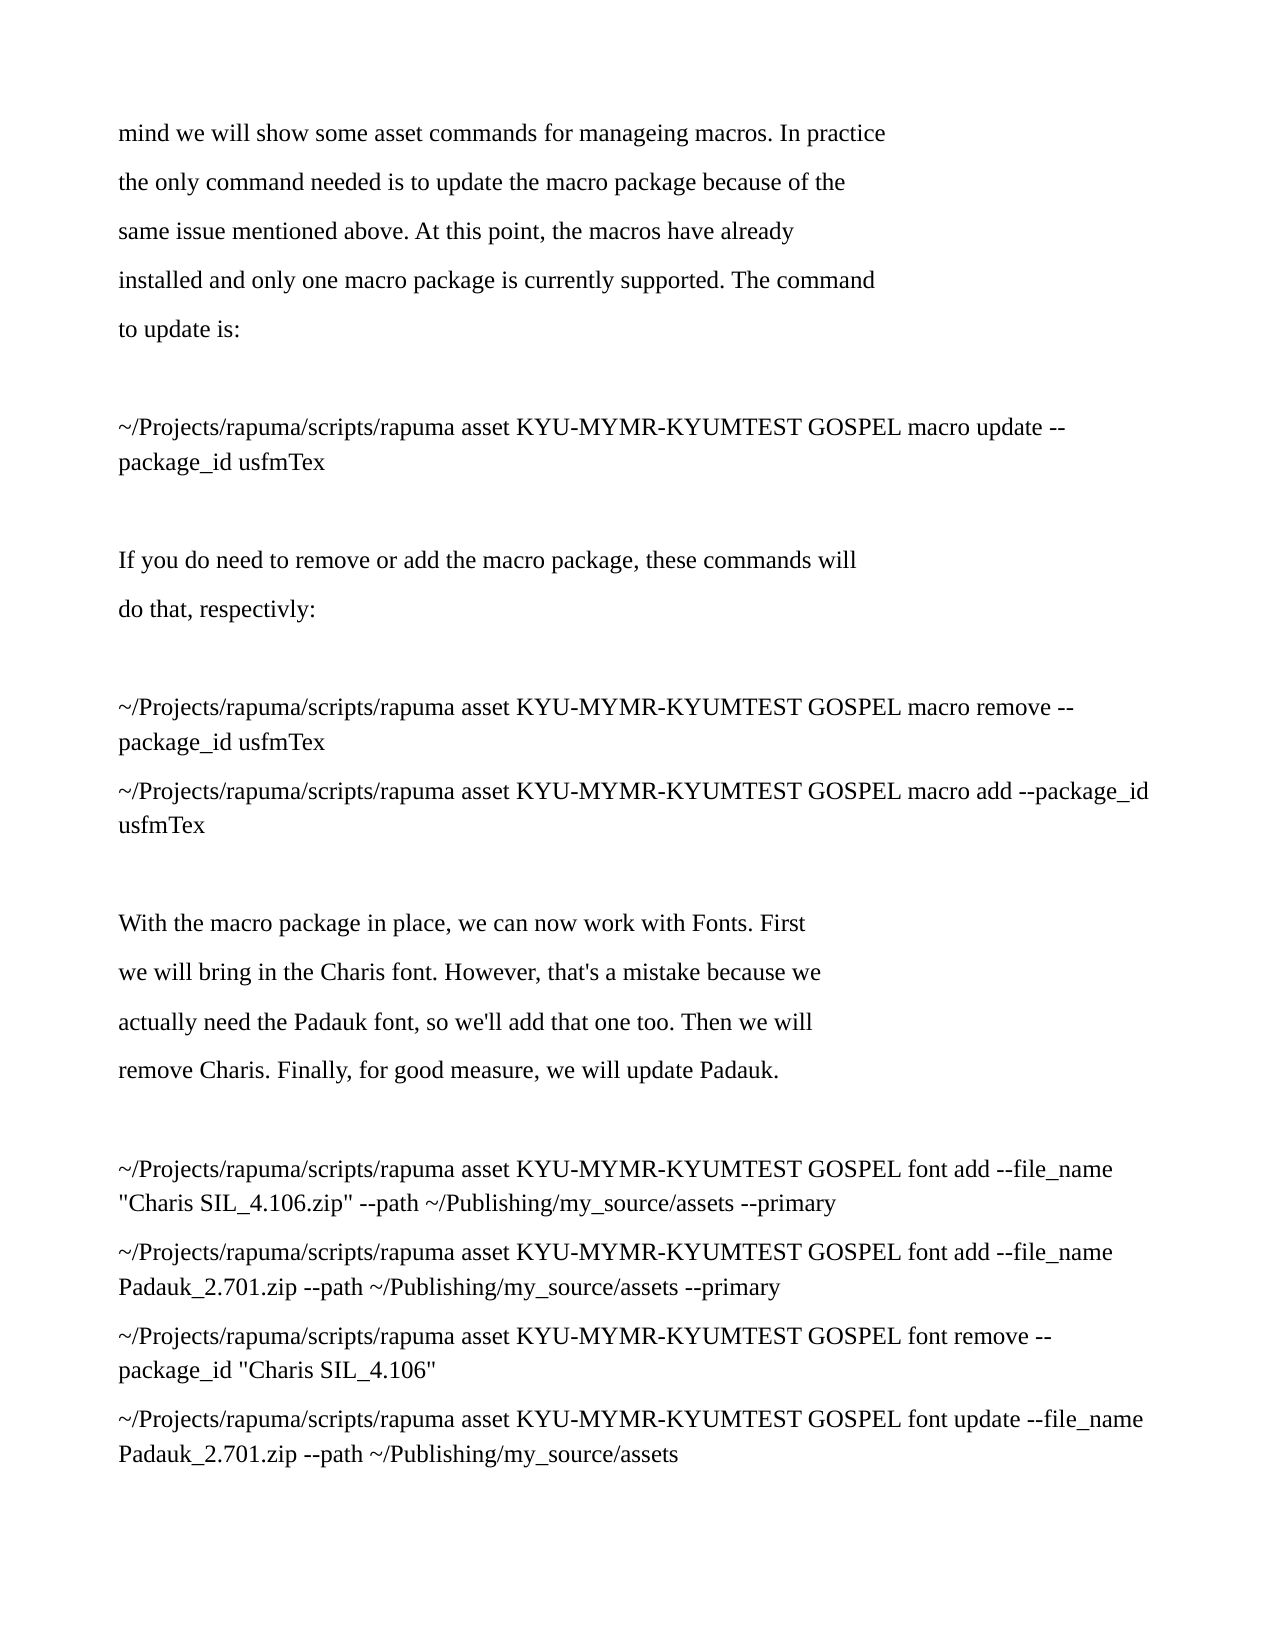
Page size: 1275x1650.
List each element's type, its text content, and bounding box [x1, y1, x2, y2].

text ~/Projects/rapuma/scripts/rapuma asset KYU-MYMR-KYUMTEST GOSPEL font remove --package_id "Charis SIL_4.106" [118, 1321, 1157, 1384]
text to update is: [118, 314, 1157, 343]
text ~/Projects/rapuma/scripts/rapuma asset KYU-MYMR-KYUMTEST GOSPEL font add --file_name "Charis SIL_4.106.zip" --path ~/Publishing/my_source/assets --primary [118, 1154, 1157, 1217]
text remove Charis. Finally, for good measure, we will update Padauk. [118, 1056, 1157, 1084]
text actually need the Padauk font, so we'll add that one too. Then we will [118, 1007, 1157, 1035]
text ~/Projects/rapuma/scripts/rapuma asset KYU-MYMR-KYUMTEST GOSPEL macro add --package_id usfmTex [118, 776, 1157, 839]
text ~/Projects/rapuma/scripts/rapuma asset KYU-MYMR-KYUMTEST GOSPEL macro remove --package_id usfmTex [118, 692, 1157, 756]
text ~/Projects/rapuma/scripts/rapuma asset KYU-MYMR-KYUMTEST GOSPEL font update --file_name Padauk_2.701.zip --path ~/Publishing/my_source/assets [118, 1404, 1157, 1468]
text If you do need to remove or add the macro package, these commands will [118, 545, 1157, 574]
text same issue mentioned above. At this point, the macros have already [118, 216, 1157, 245]
text do that, respectivly: [118, 594, 1157, 623]
text the only command needed is to update the macro package because of the [118, 167, 1157, 196]
text installed and only one macro package is currently supported. The command [118, 265, 1157, 294]
text we will bring in the Charis font. However, that's a mistake because we [118, 957, 1157, 986]
text ~/Projects/rapuma/scripts/rapuma asset KYU-MYMR-KYUMTEST GOSPEL font add --file_name Padauk_2.701.zip --path ~/Publishing/my_source/assets --primary [118, 1237, 1157, 1301]
text ~/Projects/rapuma/scripts/rapuma asset KYU-MYMR-KYUMTEST GOSPEL macro update --package_id usfmTex [118, 412, 1157, 476]
text mind we will show some asset commands for manageing macros. In practice [118, 118, 1157, 147]
text With the macro package in place, we can now work with Fonts. First [118, 908, 1157, 937]
